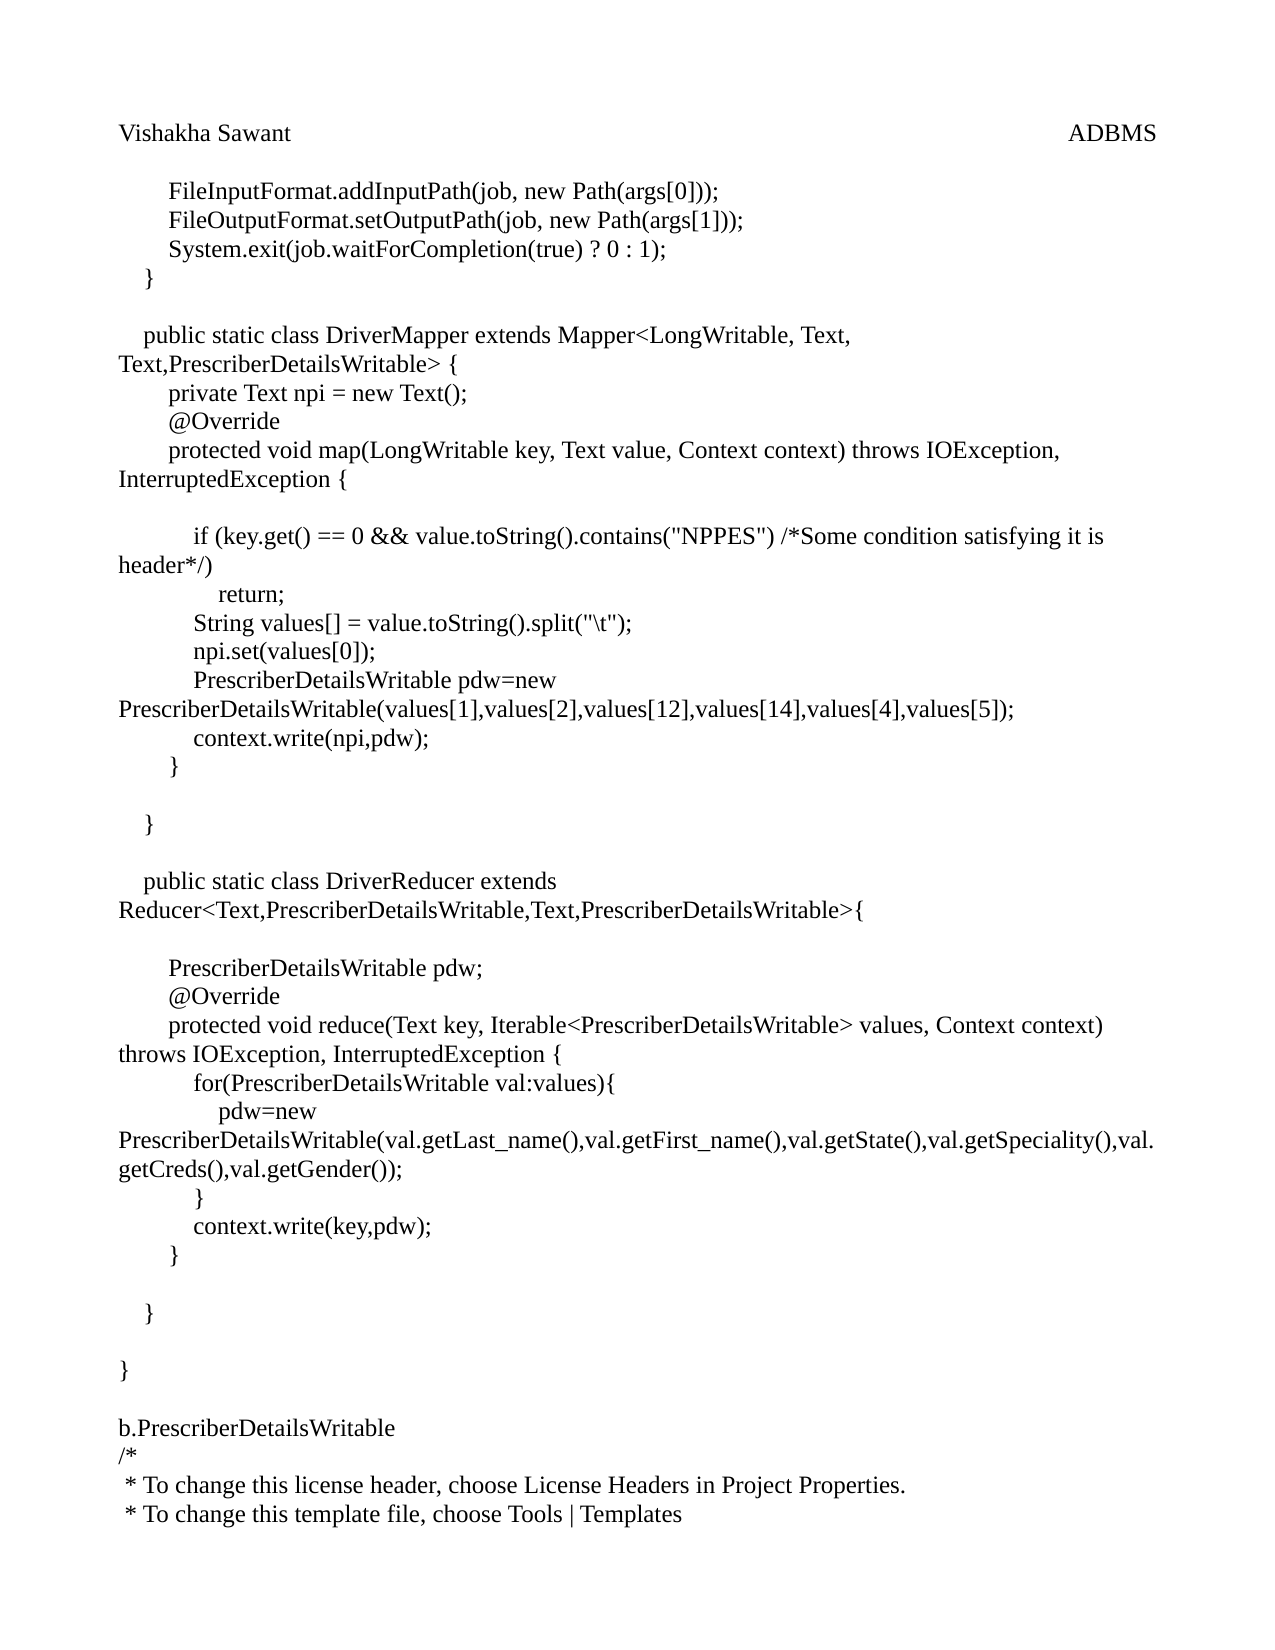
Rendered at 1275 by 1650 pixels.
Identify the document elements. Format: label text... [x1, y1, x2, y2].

list FileOutputFormat.setOutputPath(job, new Path(args[1])); [118, 205, 1157, 234]
list } [118, 1298, 1157, 1326]
list @Override [118, 981, 1157, 1010]
list } [118, 1183, 1157, 1211]
list String values[] = value.toString().split("\t"); [118, 608, 1157, 636]
list protected void reduce(Text key, Iterable<PrescriberDetailsWritable> values, Context context) throws IOException, InterruptedException { [118, 1010, 1157, 1068]
list PrescriberDetailsWritable pdw; [118, 953, 1157, 981]
list @Override [118, 406, 1157, 435]
list public static class DriverReducer extends Reducer<Text,PrescriberDetailsWritable,Text,PrescriberDetailsWritable>{ [118, 866, 1157, 924]
list for(PrescriberDetailsWritable val:values){ [118, 1068, 1157, 1096]
list * To change this license header, choose License Headers in Project Properties. [118, 1470, 1157, 1499]
list b.PrescriberDetailsWritable [118, 1413, 1157, 1441]
list /* [118, 1441, 1157, 1470]
list System.exit(job.waitForCompletion(true) ? 0 : 1); [118, 234, 1157, 263]
list context.write(key,pdw); [118, 1211, 1157, 1240]
list pdw=new PrescriberDetailsWritable(val.getLast_name(),val.getFirst_name(),val.getState(),val.getSpeciality(),val.getCreds(),val.getGender()); [118, 1096, 1157, 1183]
list } [118, 751, 1157, 780]
list public static class DriverMapper extends Mapper<LongWritable, Text, Text,PrescriberDetailsWritable> { [118, 320, 1157, 378]
list } [118, 809, 1157, 838]
list PrescriberDetailsWritable pdw=new PrescriberDetailsWritable(values[1],values[2],values[12],values[14],values[4],values[5]); [118, 665, 1157, 723]
list * To change this template file, choose Tools | Templates [118, 1499, 1157, 1528]
list npi.set(values[0]); [118, 636, 1157, 665]
list return; [118, 579, 1157, 608]
list } [118, 1240, 1157, 1269]
list protected void map(LongWritable key, Text value, Context context) throws IOException, InterruptedException { [118, 435, 1157, 493]
list private Text npi = new Text(); [118, 378, 1157, 406]
list } [118, 263, 1157, 291]
list if (key.get() == 0 && value.toString().contains("NPPES") /*Some condition satisfying it is header*/) [118, 521, 1157, 579]
list FileInputFormat.addInputPath(job, new Path(args[0])); [118, 176, 1157, 205]
list } [118, 1355, 1157, 1384]
list context.write(npi,pdw); [118, 723, 1157, 751]
